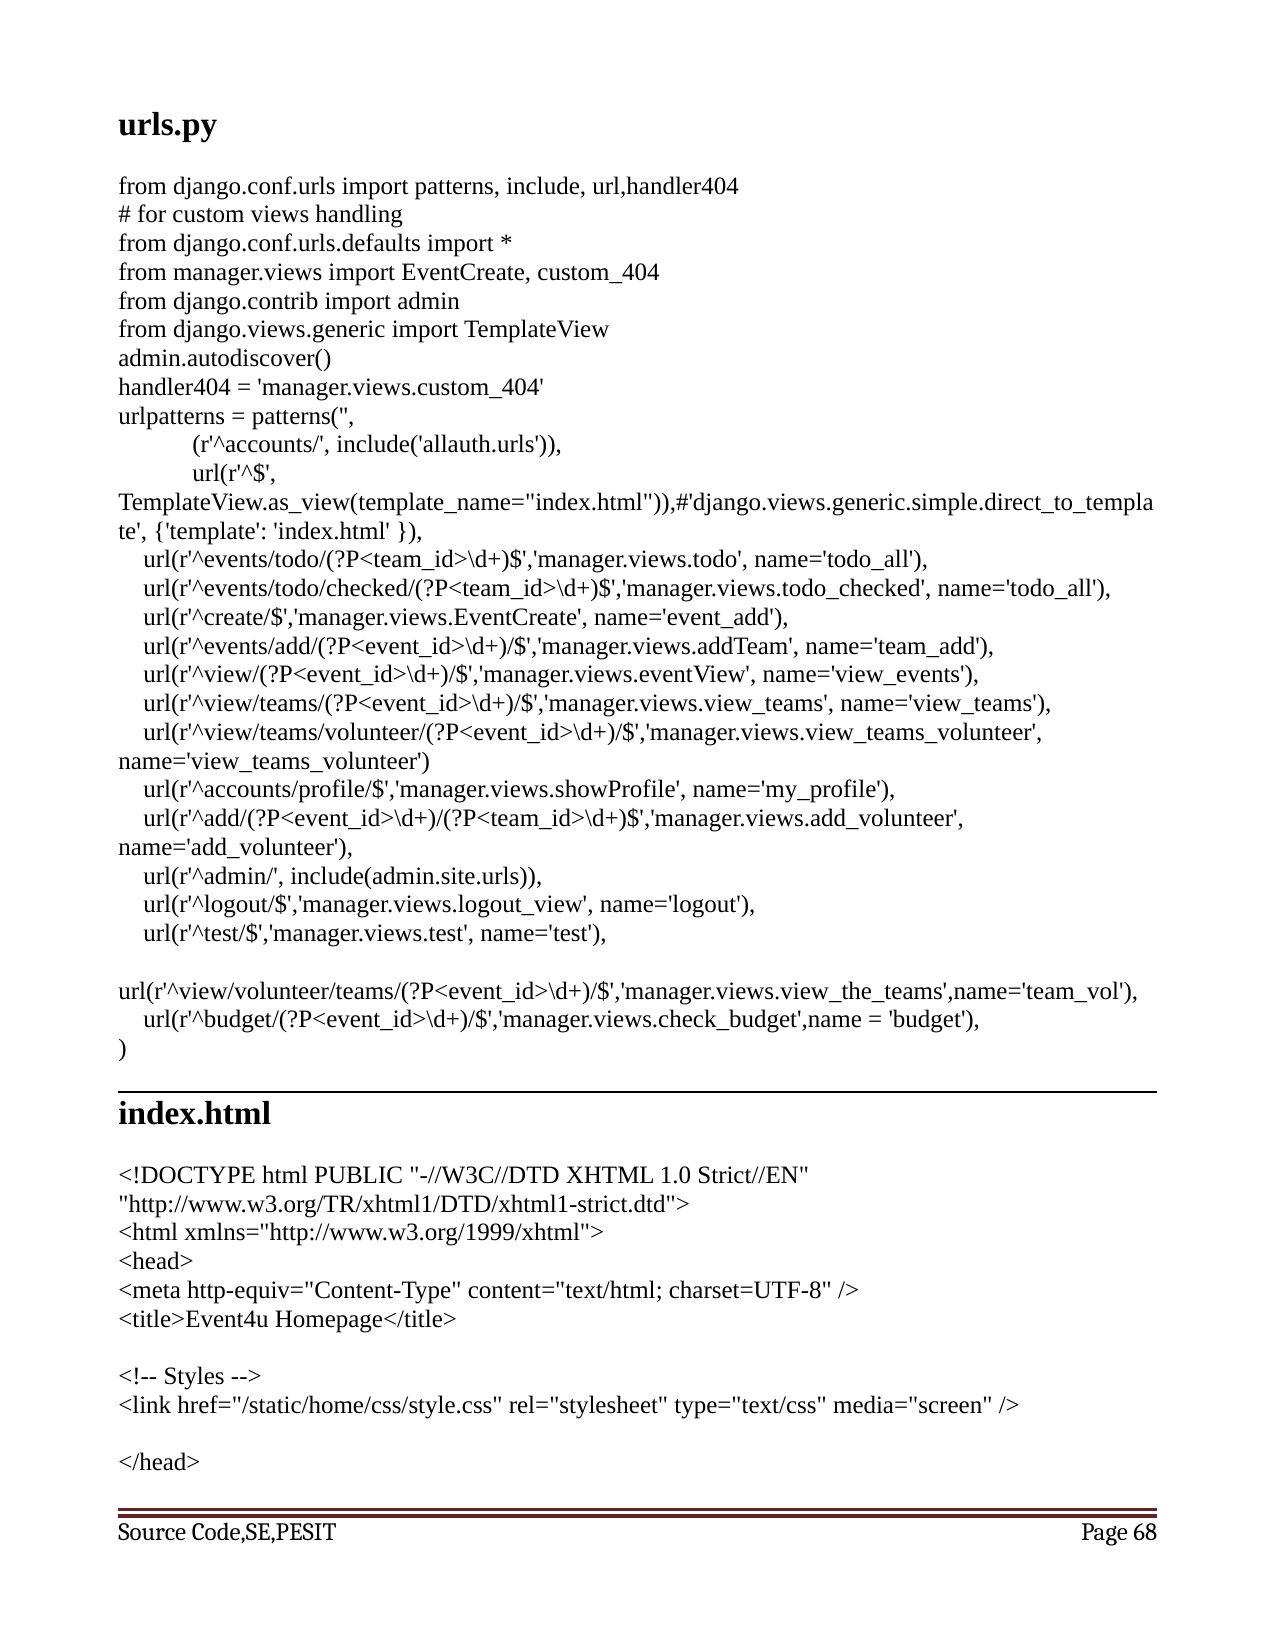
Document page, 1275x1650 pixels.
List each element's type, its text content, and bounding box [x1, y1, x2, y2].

text </head> [118, 1447, 1157, 1476]
text from django.contrib import admin [118, 286, 1157, 314]
text <link href="/static/home/css/style.css" rel="stylesheet" type="text/css" media="screen" /> [118, 1390, 1157, 1419]
text url(r'^test/$','manager.views.test', name='test'), [118, 918, 1157, 947]
text <!DOCTYPE html PUBLIC "-//W3C//DTD XHTML 1.0 Strict//EN" "http://www.w3.org/TR/xhtml1/DTD/xhtml1-strict.dtd"> [118, 1160, 1157, 1217]
text <head> [118, 1246, 1157, 1275]
text url(r'^logout/$','manager.views.logout_view', name='logout'), [118, 889, 1157, 918]
text # for custom views handling [118, 199, 1157, 228]
text url(r'^events/add/(?P<event_id>\d+)/$','manager.views.addTeam', name='team_add'), [118, 631, 1157, 659]
text <!-- Styles --> [118, 1361, 1157, 1390]
text from django.conf.urls.defaults import * [118, 228, 1157, 257]
text urlpatterns = patterns('', [118, 401, 1157, 429]
text from manager.views import EventCreate, custom_404 [118, 257, 1157, 286]
text <html xmlns="http://www.w3.org/1999/xhtml"> [118, 1217, 1157, 1246]
text ) [118, 1033, 1157, 1062]
text handler404 = 'manager.views.custom_404' [118, 372, 1157, 401]
text url(r'^view/teams/volunteer/(?P<event_id>\d+)/$','manager.views.view_teams_volunteer', name='view_teams_volunteer') [118, 717, 1157, 774]
text (r'^accounts/', include('allauth.urls')), [118, 429, 1157, 458]
text url(r'^admin/', include(admin.site.urls)), [118, 861, 1157, 889]
text url(r'^accounts/profile/$','manager.views.showProfile', name='my_profile'), [118, 774, 1157, 803]
text url(r'^create/$','manager.views.EventCreate', name='event_add'), [118, 602, 1157, 631]
text index.html [118, 1093, 1157, 1131]
text <title>Event4u Homepage</title> [118, 1304, 1157, 1332]
text url(r'^$', TemplateView.as_view(template_name="index.html")),#'django.views.generic.simple.direct_to_template', {'template': 'index.html' }), [118, 458, 1157, 544]
text <meta http-equiv="Content-Type" content="text/html; charset=UTF-8" /> [118, 1275, 1157, 1304]
text url(r'^budget/(?P<event_id>\d+)/$','manager.views.check_budget',name = 'budget'), [118, 1004, 1157, 1033]
text url(r'^view/teams/(?P<event_id>\d+)/$','manager.views.view_teams', name='view_teams'), [118, 688, 1157, 717]
text url(r'^view/(?P<event_id>\d+)/$','manager.views.eventView', name='view_events'), [118, 659, 1157, 688]
text urls.py [118, 104, 1157, 142]
text from django.views.generic import TemplateView [118, 314, 1157, 343]
text url(r'^events/todo/(?P<team_id>\d+)$','manager.views.todo', name='todo_all'), [118, 544, 1157, 573]
text url(r'^events/todo/checked/(?P<team_id>\d+)$','manager.views.todo_checked', name='todo_all'), [118, 573, 1157, 602]
text url(r'^add/(?P<event_id>\d+)/(?P<team_id>\d+)$','manager.views.add_volunteer', name='add_volunteer'), [118, 803, 1157, 861]
text url(r'^view/volunteer/teams/(?P<event_id>\d+)/$','manager.views.view_the_teams',name='team_vol'), [118, 947, 1157, 1004]
text admin.autodiscover() [118, 343, 1157, 372]
text from django.conf.urls import patterns, include, url,handler404 [118, 171, 1157, 199]
